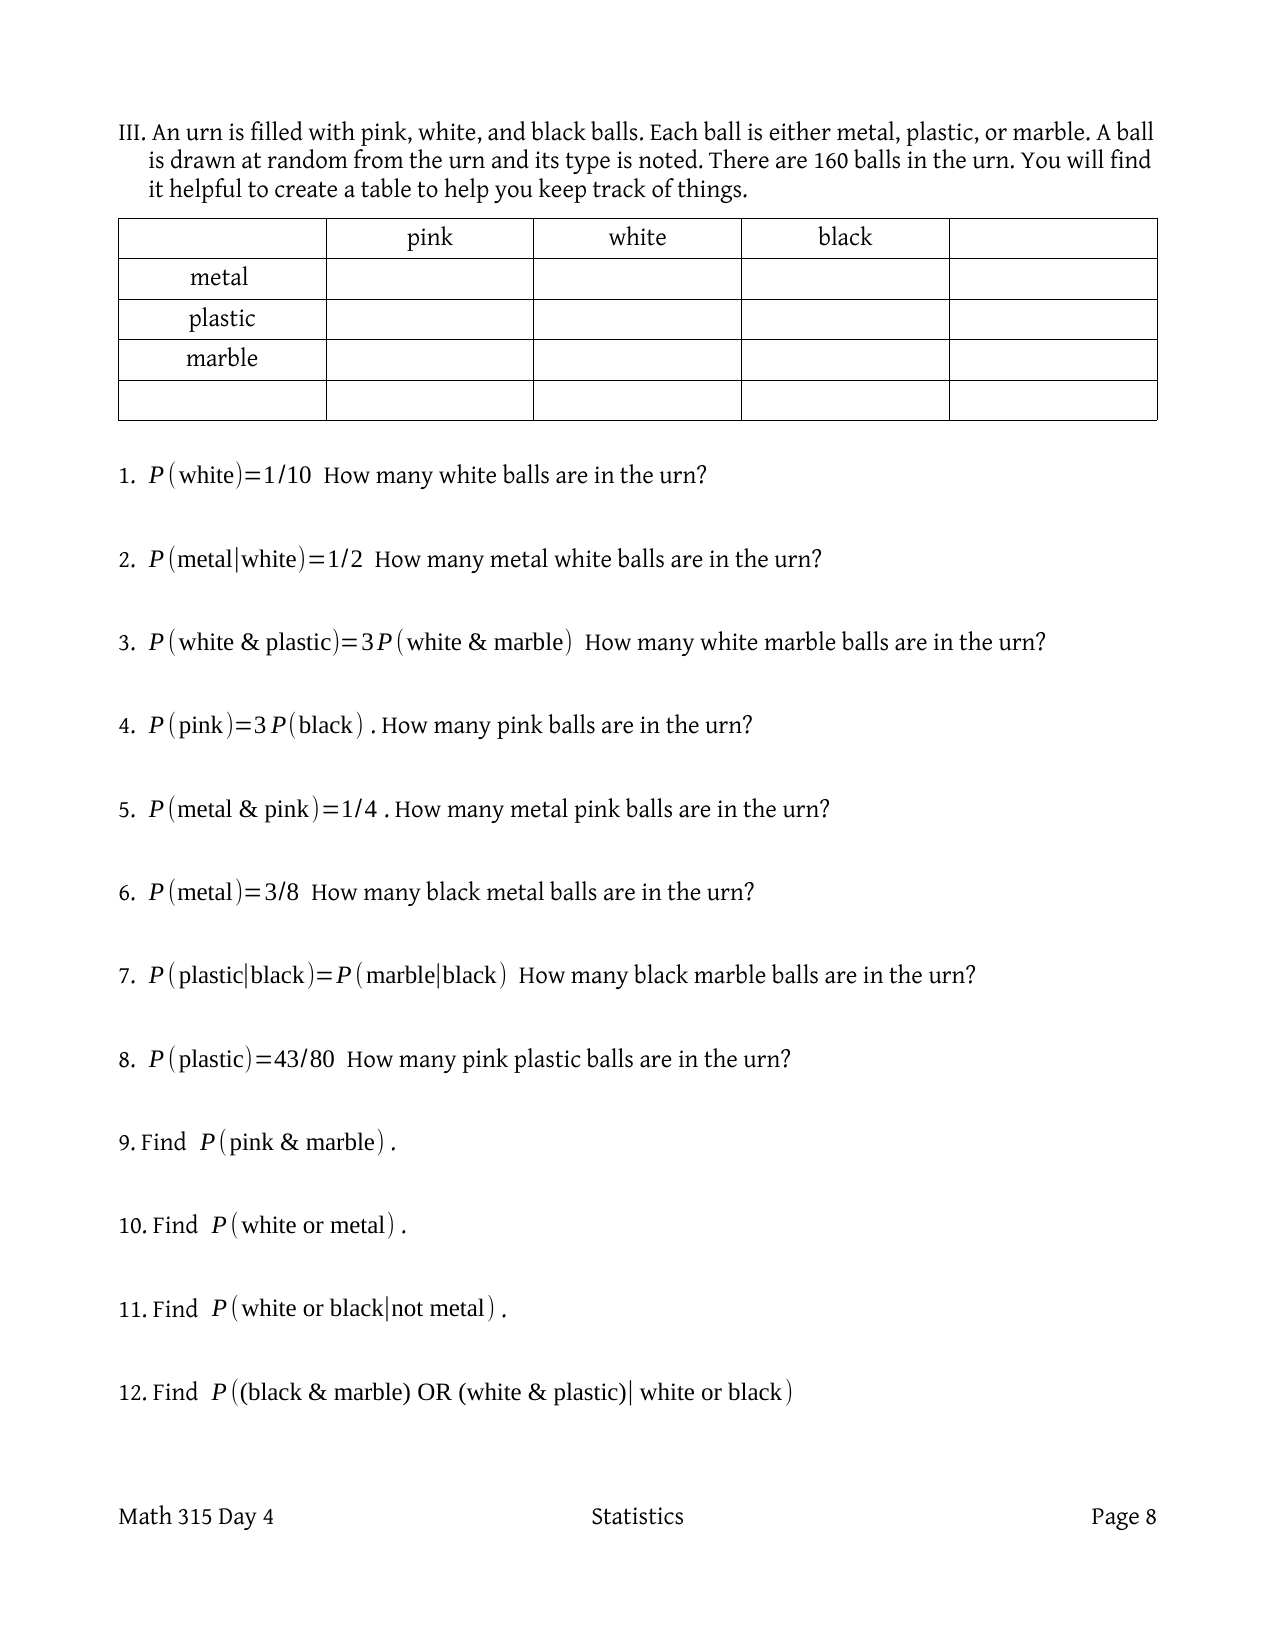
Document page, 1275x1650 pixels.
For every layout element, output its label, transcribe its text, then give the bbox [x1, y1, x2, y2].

table_header [950, 219, 1157, 258]
table_cell marble [119, 340, 326, 379]
table_cell [534, 300, 741, 339]
table_cell plastic [119, 300, 326, 339]
table_header pink [327, 219, 533, 258]
table_header [119, 219, 326, 258]
text 3. How many white marble balls are in the urn? [118, 628, 1157, 658]
table_cell [327, 381, 533, 420]
table_cell [742, 300, 949, 339]
table_cell [950, 259, 1157, 298]
text 11. Find . [118, 1295, 1157, 1324]
table_cell [119, 381, 326, 420]
text 7. How many black marble balls are in the urn? [118, 962, 1157, 991]
table_cell [950, 381, 1157, 420]
table_cell [742, 381, 949, 420]
table_header white [534, 219, 741, 258]
text 6. How many black metal balls are in the urn? [118, 878, 1157, 908]
text 2. How many metal white balls are in the urn? [118, 545, 1157, 574]
table_cell [742, 259, 949, 298]
table_cell [534, 381, 741, 420]
text 4. . How many pink balls are in the urn? [118, 712, 1157, 741]
text III. An urn is filled with pink, white, and black balls. Each ball is either metal, plastic, or marble. A ball is drawn at random from the urn and its type is noted. There are 160 balls in the urn. You will find it helpful to create a table to help you keep track of things. [118, 118, 1157, 205]
table_cell metal [119, 259, 326, 298]
table_cell [534, 340, 741, 379]
table_cell [327, 300, 533, 339]
text 1. How many white balls are in the urn? [118, 462, 1157, 491]
table_cell [327, 259, 533, 298]
table_cell [327, 340, 533, 379]
text 9. Find . [118, 1128, 1157, 1158]
text 5. . How many metal pink balls are in the urn? [118, 795, 1157, 824]
table_cell [950, 300, 1157, 339]
table_cell [742, 340, 949, 379]
text 12. Find [118, 1378, 1157, 1408]
table_cell [534, 259, 741, 298]
table_header black [742, 219, 949, 258]
text 10. Find . [118, 1212, 1157, 1241]
table_cell [950, 340, 1157, 379]
text 8. How many pink plastic balls are in the urn? [118, 1045, 1157, 1074]
